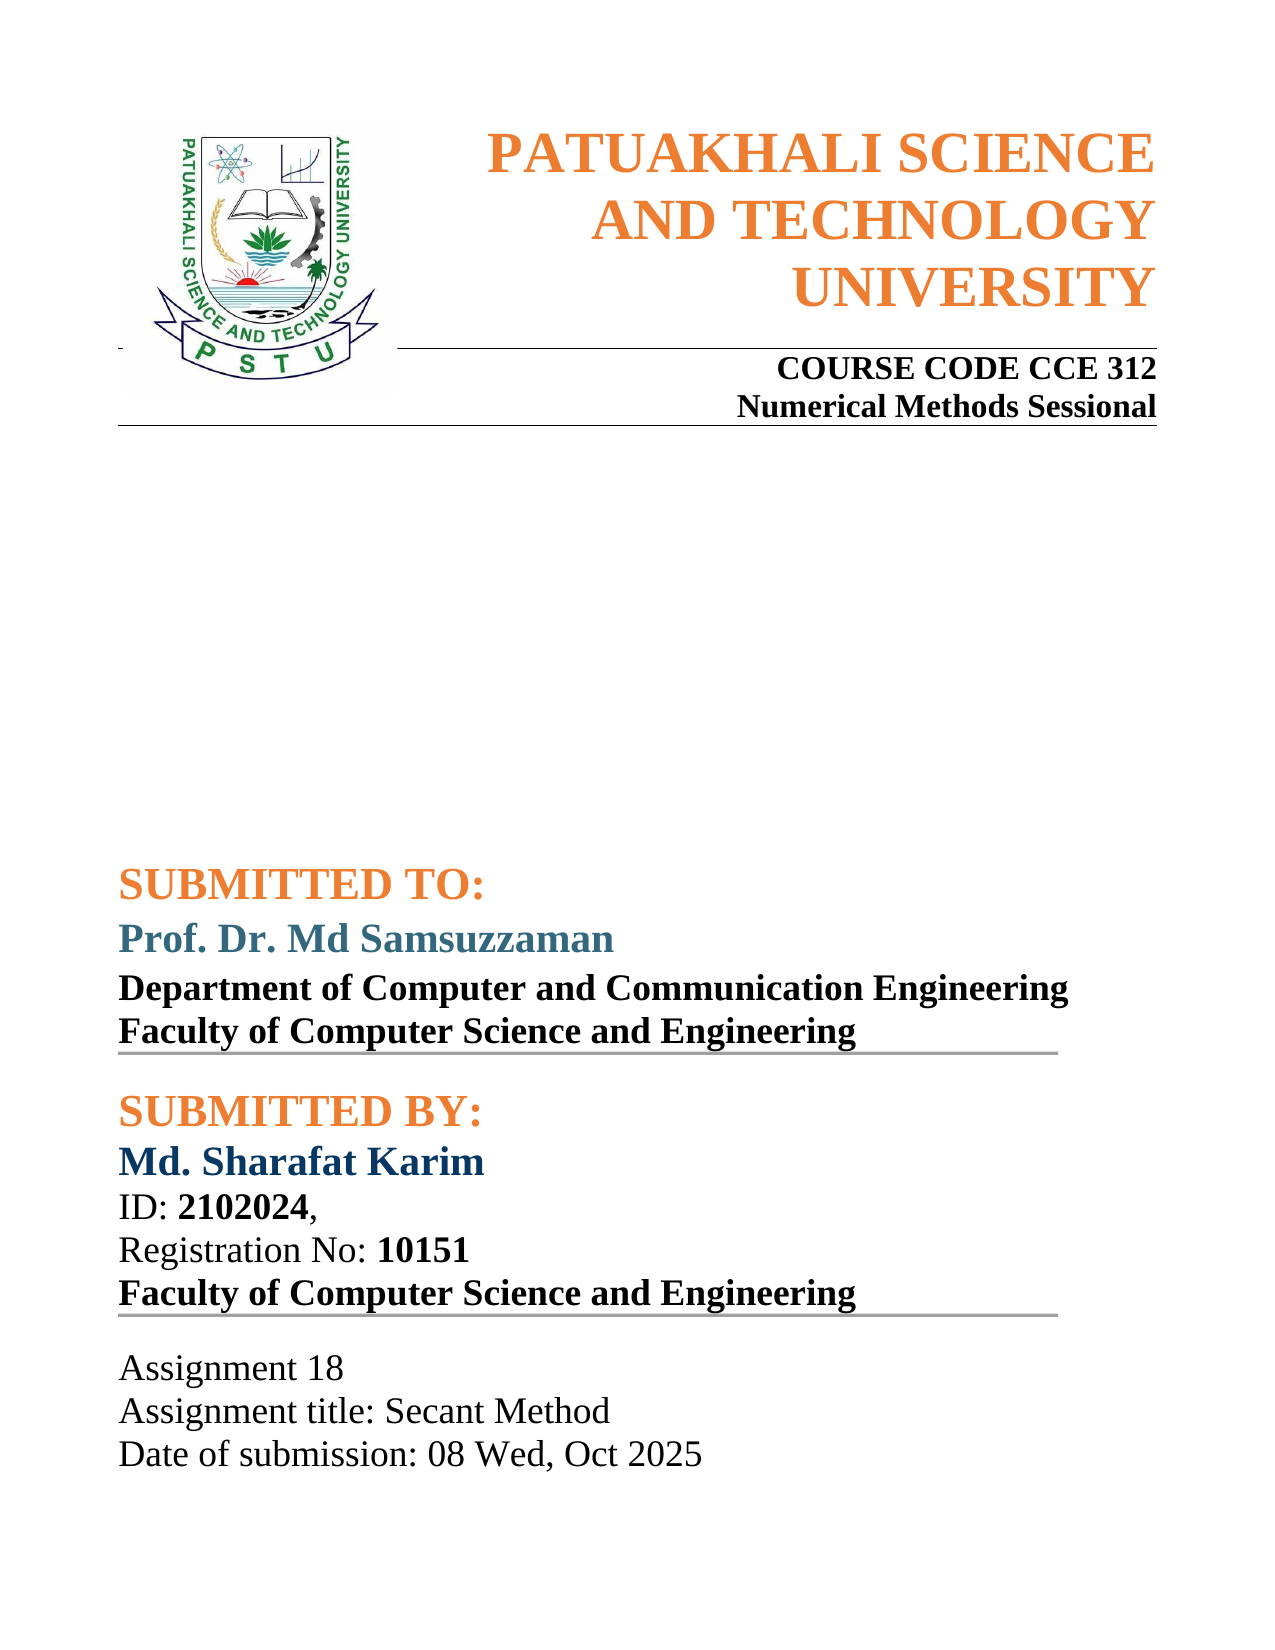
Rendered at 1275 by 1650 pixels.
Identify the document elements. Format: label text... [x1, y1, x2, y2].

text PATUAKHALI SCIENCE AND TECHNOLOGY UNIVERSITY [118, 118, 1157, 319]
text Numerical Methods Sessional [118, 386, 1157, 425]
text Md. Sharafat Karim [118, 1136, 1157, 1184]
text SUBMITTED TO: [118, 856, 1157, 909]
text Faculty of Computer Science and Engineering [118, 1008, 1157, 1052]
subtitle Prof. Dr. Md Samsuzzaman [118, 913, 1157, 961]
text SUBMITTED BY: [118, 1084, 1157, 1136]
text COURSE CODE CCE 312 [398, 349, 1157, 386]
picture [122, 120, 398, 395]
text Assignment 18 [118, 1346, 1157, 1389]
subtitle Department of Computer and Communication Engineering [118, 965, 1157, 1008]
text Faculty of Computer Science and Engineering [118, 1271, 1157, 1314]
text Registration No: 10151 [118, 1227, 1157, 1271]
text Assignment title: Secant Method Date of submission: 08 Wed, Oct 2025 [118, 1389, 1157, 1475]
text ID: 2102024, [118, 1184, 1157, 1227]
